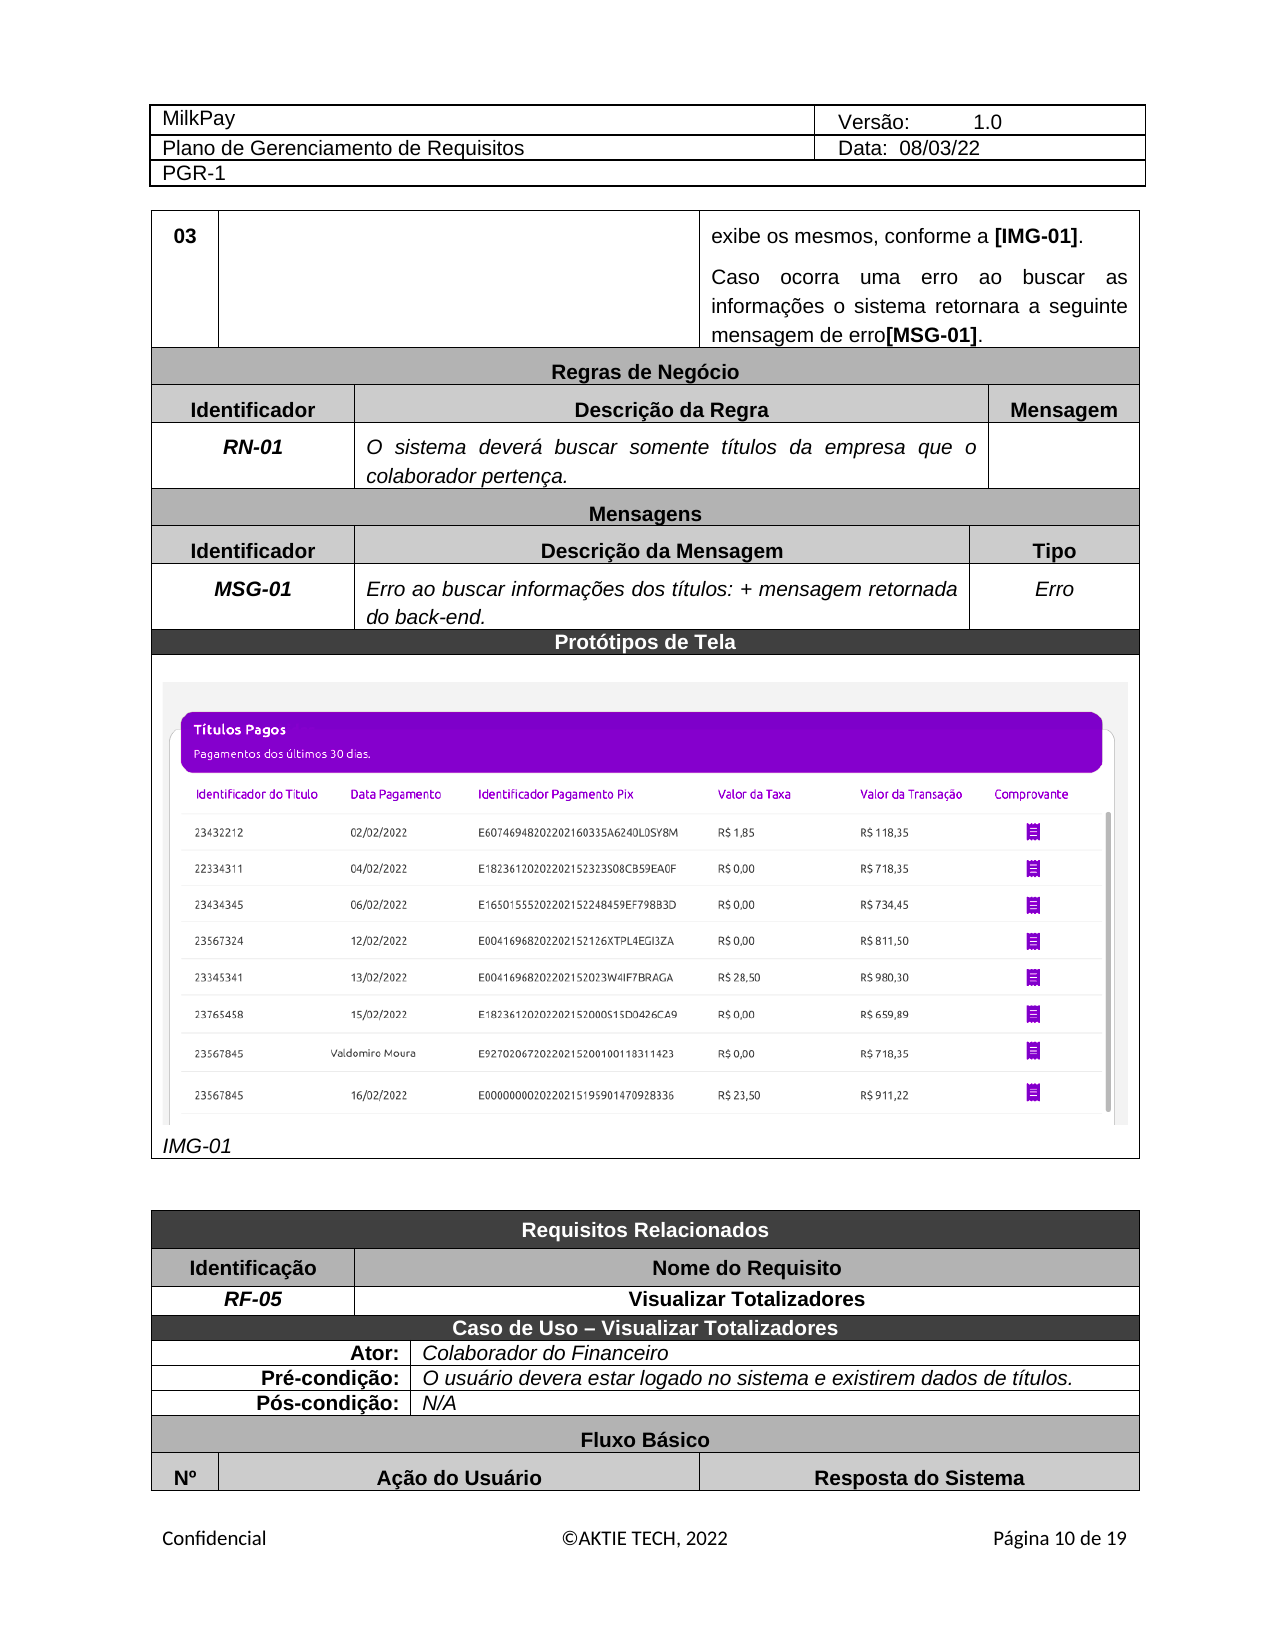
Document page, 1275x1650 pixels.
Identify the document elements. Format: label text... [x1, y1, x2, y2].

table_cell 03 [152, 211, 218, 347]
table_cell [989, 423, 1139, 488]
table_cell Identificação [152, 1249, 354, 1286]
table_cell Protótipos de Tela [152, 630, 1139, 654]
table_cell Identificador [152, 526, 354, 563]
table_cell IMG-01 [152, 655, 1139, 1158]
table_cell Resposta do Sistema [700, 1453, 1139, 1490]
picture [162, 682, 1128, 1125]
table_cell O usuário devera estar logado no sistema e existirem dados de títulos. [411, 1366, 1139, 1390]
table_cell Ação do Usuário [219, 1453, 699, 1490]
table_cell Erro [970, 564, 1139, 629]
table_cell Descrição da Mensagem [355, 526, 969, 563]
table_cell Caso de Uso – Visualizar Totalizadores [152, 1316, 1139, 1340]
table_cell Erro ao buscar informações dos títulos: + mensagem retornada do back-end. [355, 564, 969, 629]
table_cell Ator: [152, 1341, 410, 1365]
table_cell Identificador [152, 385, 354, 422]
table_cell Fluxo Básico [152, 1416, 1139, 1452]
table_cell RN-01 [152, 423, 354, 488]
table_cell exibe os mesmos, conforme a [IMG-01]. Caso ocorra uma erro ao buscar as informações o sistema retornara a seguinte mensagem de erro[MSG-01]. [700, 211, 1139, 347]
table_cell Tipo [970, 526, 1139, 563]
table_cell Mensagens [152, 489, 1139, 525]
table_cell Pré-condição: [152, 1366, 410, 1390]
table_cell RF-05 [152, 1287, 354, 1315]
table_cell [219, 211, 699, 347]
table_cell Regras de Negócio [152, 348, 1139, 384]
table_cell Visualizar Totalizadores [355, 1287, 1139, 1315]
table_cell N/A [411, 1391, 1139, 1415]
table_cell O sistema deverá buscar somente títulos da empresa que o colaborador pertença. [355, 423, 988, 488]
table_cell MSG-01 [152, 564, 354, 629]
table_cell Pós-condição: [152, 1391, 410, 1415]
table_cell Nº [152, 1453, 218, 1490]
table_cell Descrição da Regra [355, 385, 988, 422]
table_cell Colaborador do Financeiro [411, 1341, 1139, 1365]
table_header Requisitos Relacionados [152, 1211, 1139, 1248]
table_cell Mensagem [989, 385, 1139, 422]
table_cell Nome do Requisito [355, 1249, 1139, 1286]
